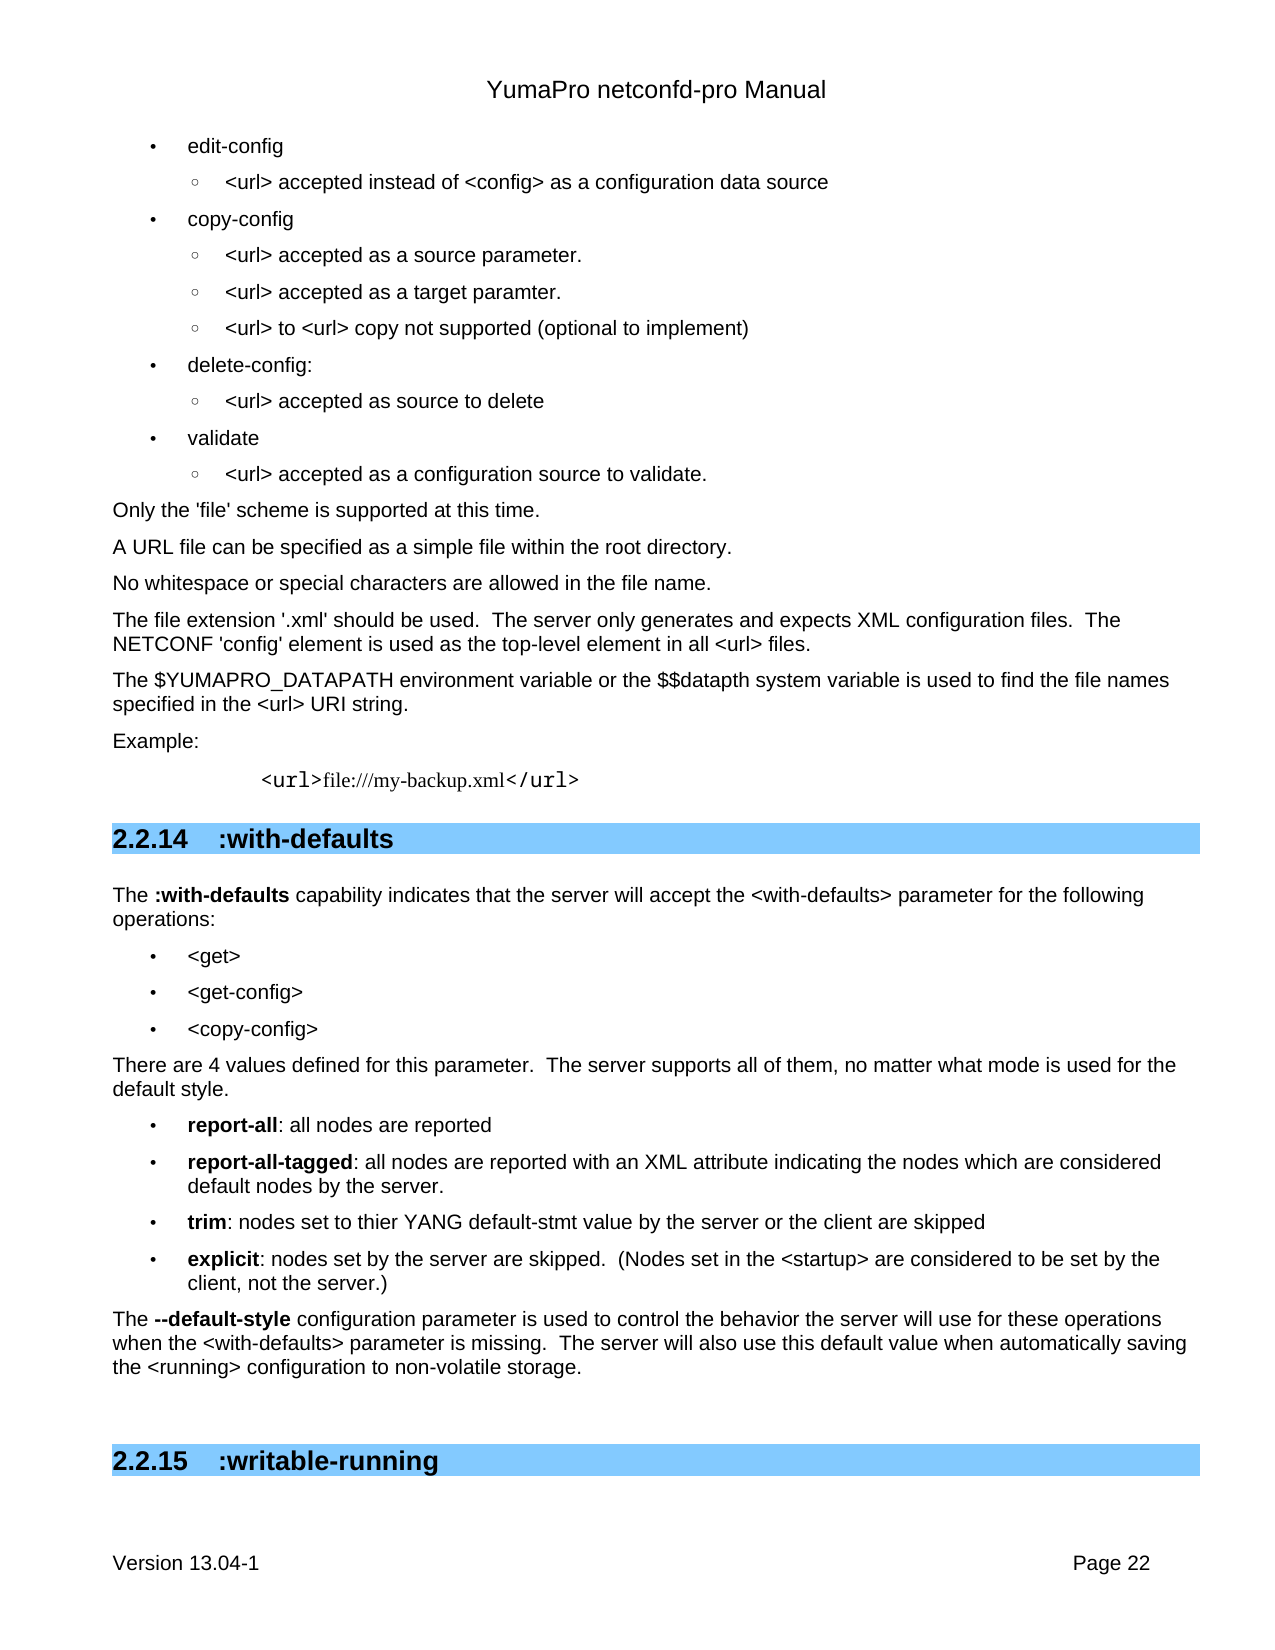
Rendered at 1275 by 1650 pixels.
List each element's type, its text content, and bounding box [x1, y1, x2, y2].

list <copy-config> [150, 1016, 1200, 1040]
list <url> accepted as source to delete [187, 389, 1200, 413]
text The --default-style configuration parameter is used to control the behavior the server will use for these operations when the <with-defaults> parameter is missing. The server will also use this default value when automatically saving the <running> configuration to non-volatile storage. [112, 1307, 1200, 1379]
list report-all-tagged: all nodes are reported with an XML attribute indicating the nodes which are considered default nodes by the server. [150, 1150, 1200, 1198]
text A URL file can be specified as a simple file within the root directory. [112, 535, 1200, 559]
text The file extension '.xml' should be used. The server only generates and expects XML configuration files. The NETCONF 'config' element is used as the top-level element in all <url> files. [112, 608, 1200, 656]
list validate [150, 425, 1200, 449]
text Only the 'file' scheme is supported at this time. [112, 498, 1200, 522]
subtitle :with-defaults [112, 823, 1200, 854]
list <url> accepted as a target paramter. [187, 279, 1200, 303]
list <url> accepted as a source parameter. [187, 243, 1200, 267]
list delete-config: [150, 352, 1200, 376]
list report-all: all nodes are reported [150, 1113, 1200, 1137]
list edit-config [150, 134, 1200, 158]
text No whitespace or special characters are allowed in the file name. [112, 571, 1200, 595]
text The :with-defaults capability indicates that the server will accept the <with-defaults> parameter for the following operations: [112, 883, 1200, 931]
text <url>file:///my-backup.xml</url> [186, 765, 1200, 793]
text Example: [112, 728, 1200, 752]
list <url> to <url> copy not supported (optional to implement) [187, 316, 1200, 340]
list trim: nodes set to thier YANG default-stmt value by the server or the client are skipped [150, 1210, 1200, 1234]
text The $YUMAPRO_DATAPATH environment variable or the $$datapth system variable is used to find the file names specified in the <url> URI string. [112, 668, 1200, 716]
subtitle :writable-running [112, 1444, 1200, 1476]
list <get> [150, 943, 1200, 967]
list copy-config [150, 207, 1200, 231]
list <url> accepted instead of <config> as a configuration data source [187, 170, 1200, 194]
list <url> accepted as a configuration source to validate. [187, 462, 1200, 486]
list <get-config> [150, 980, 1200, 1004]
text There are 4 values defined for this parameter. The server supports all of them, no matter what mode is used for the default style. [112, 1053, 1200, 1101]
list explicit: nodes set by the server are skipped. (Nodes set in the <startup> are considered to be set by the client, not the server.) [150, 1247, 1200, 1294]
